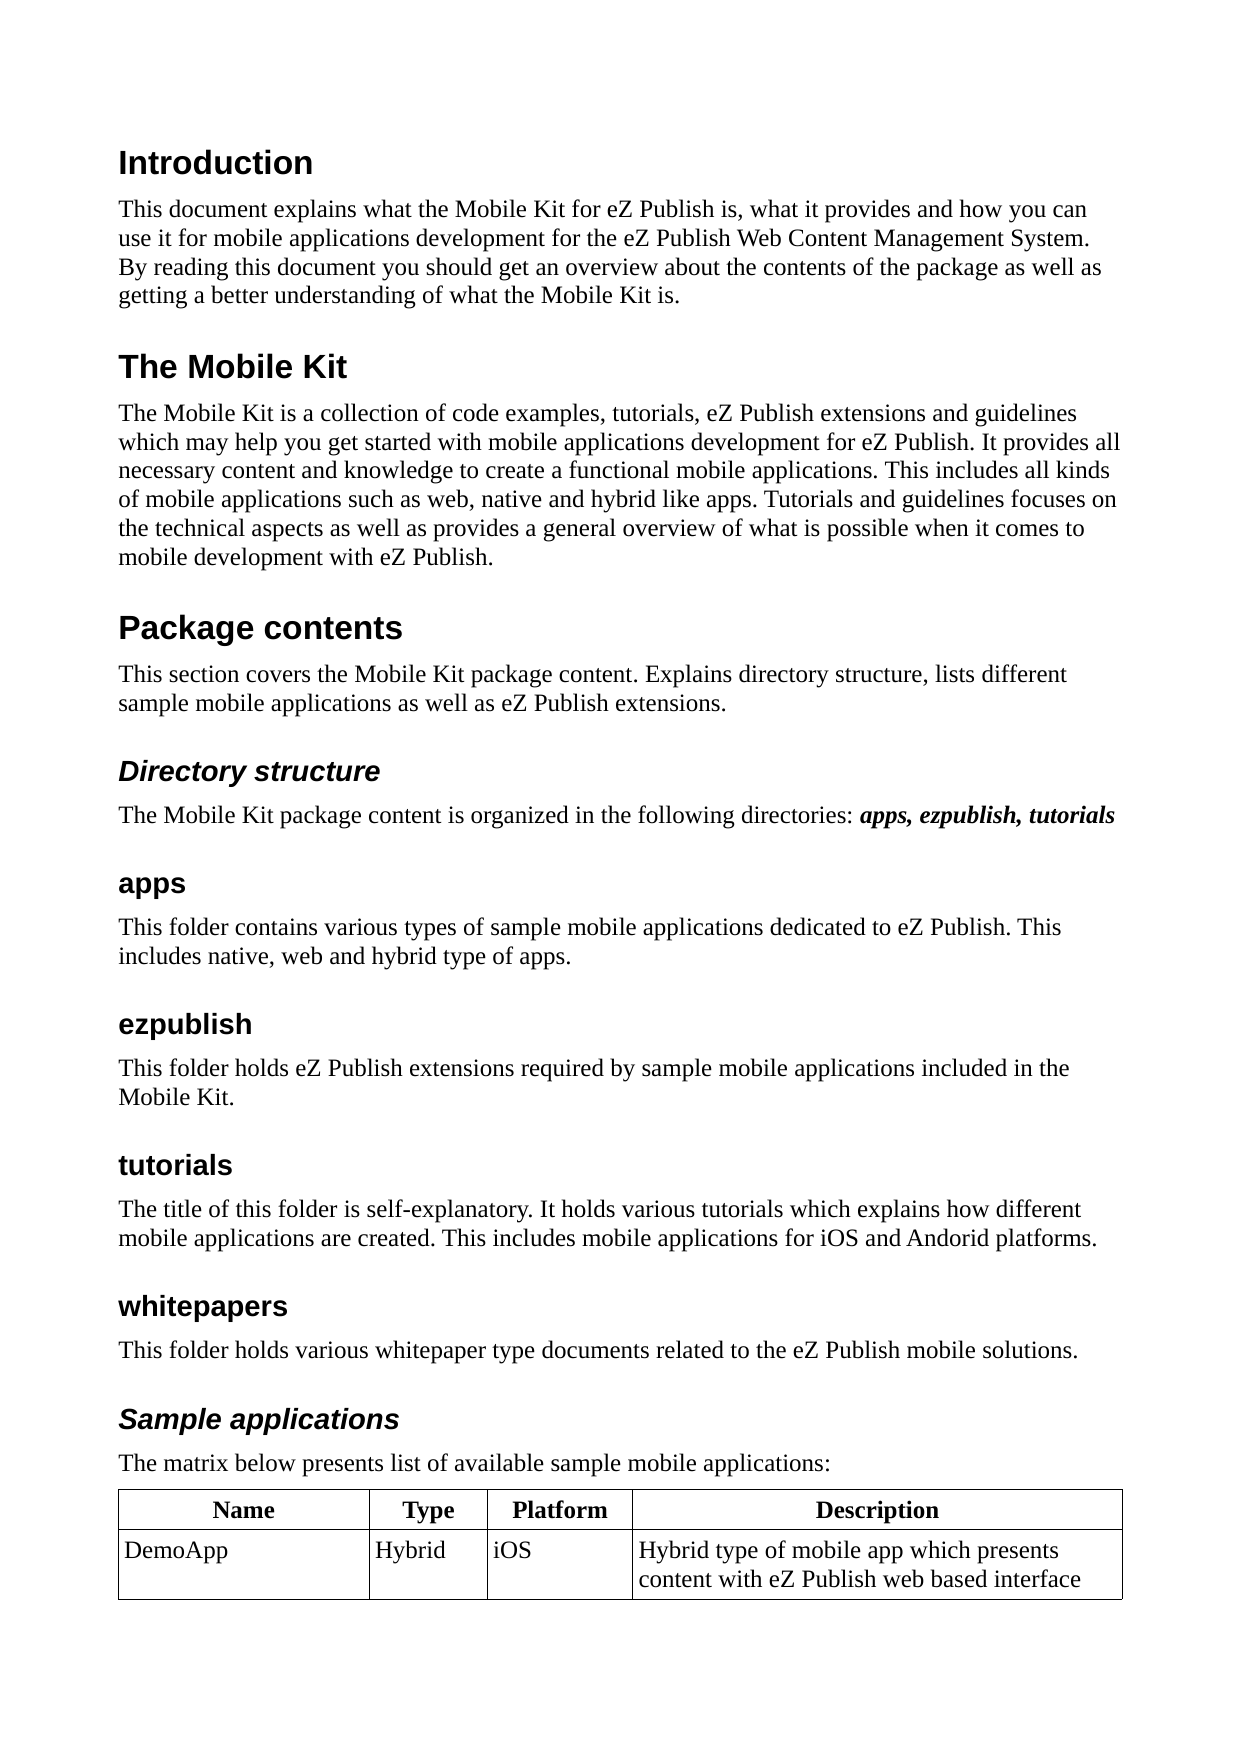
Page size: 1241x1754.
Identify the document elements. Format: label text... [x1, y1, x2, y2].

table_header Description [633, 1490, 1122, 1529]
text This section covers the Mobile Kit package content. Explains directory structure, lists different sample mobile applications as well as eZ Publish extensions. [118, 659, 1122, 717]
table_header Platform [488, 1490, 632, 1529]
text This folder holds various whitepaper type documents related to the eZ Publish mobile solutions. [118, 1336, 1122, 1364]
table_header Name [119, 1490, 369, 1529]
table_cell Hybrid [370, 1530, 487, 1598]
text The title of this folder is self-explanatory. It holds various tutorials which explains how different mobile applications are created. This includes mobile applications for iOS and Andorid platforms. [118, 1194, 1122, 1252]
subtitle The Mobile Kit [118, 347, 1122, 385]
text This folder holds eZ Publish extensions required by sample mobile applications included in the Mobile Kit. [118, 1053, 1122, 1111]
subtitle apps [118, 866, 1122, 900]
table_cell Hybrid type of mobile app which presents content with eZ Publish web based interface [633, 1530, 1122, 1598]
subtitle whitepapers [118, 1289, 1122, 1323]
table_header Type [370, 1490, 487, 1529]
subtitle Package contents [118, 608, 1122, 647]
subtitle tutorials [118, 1148, 1122, 1182]
text The Mobile Kit package content is organized in the following directories: apps, ezpublish, tutorials [118, 800, 1122, 829]
table_cell iOS [488, 1530, 632, 1598]
subtitle Introduction [118, 143, 1122, 182]
text This document explains what the Mobile Kit for eZ Publish is, what it provides and how you can use it for mobile applications development for the eZ Publish Web Content Management System. By reading this document you should get an overview about the contents of the package as well as getting a better understanding of what the Mobile Kit is. [118, 194, 1122, 309]
text The Mobile Kit is a collection of code examples, tutorials, eZ Publish extensions and guidelines which may help you get started with mobile applications development for eZ Publish. It provides all necessary content and knowledge to create a functional mobile applications. This includes all kinds of mobile applications such as web, native and hybrid like apps. Tutorials and guidelines focuses on the technical aspects as well as provides a general overview of what is possible when it comes to mobile development with eZ Publish. [118, 398, 1122, 570]
table_cell DemoApp [119, 1530, 369, 1598]
text This folder contains various types of sample mobile applications dedicated to eZ Publish. This includes native, web and hybrid type of apps. [118, 912, 1122, 970]
text The matrix below presents list of available sample mobile applications: [118, 1448, 1122, 1477]
subtitle Directory structure [118, 754, 1122, 788]
subtitle ezpublish [118, 1007, 1122, 1041]
subtitle Sample applications [118, 1402, 1122, 1435]
